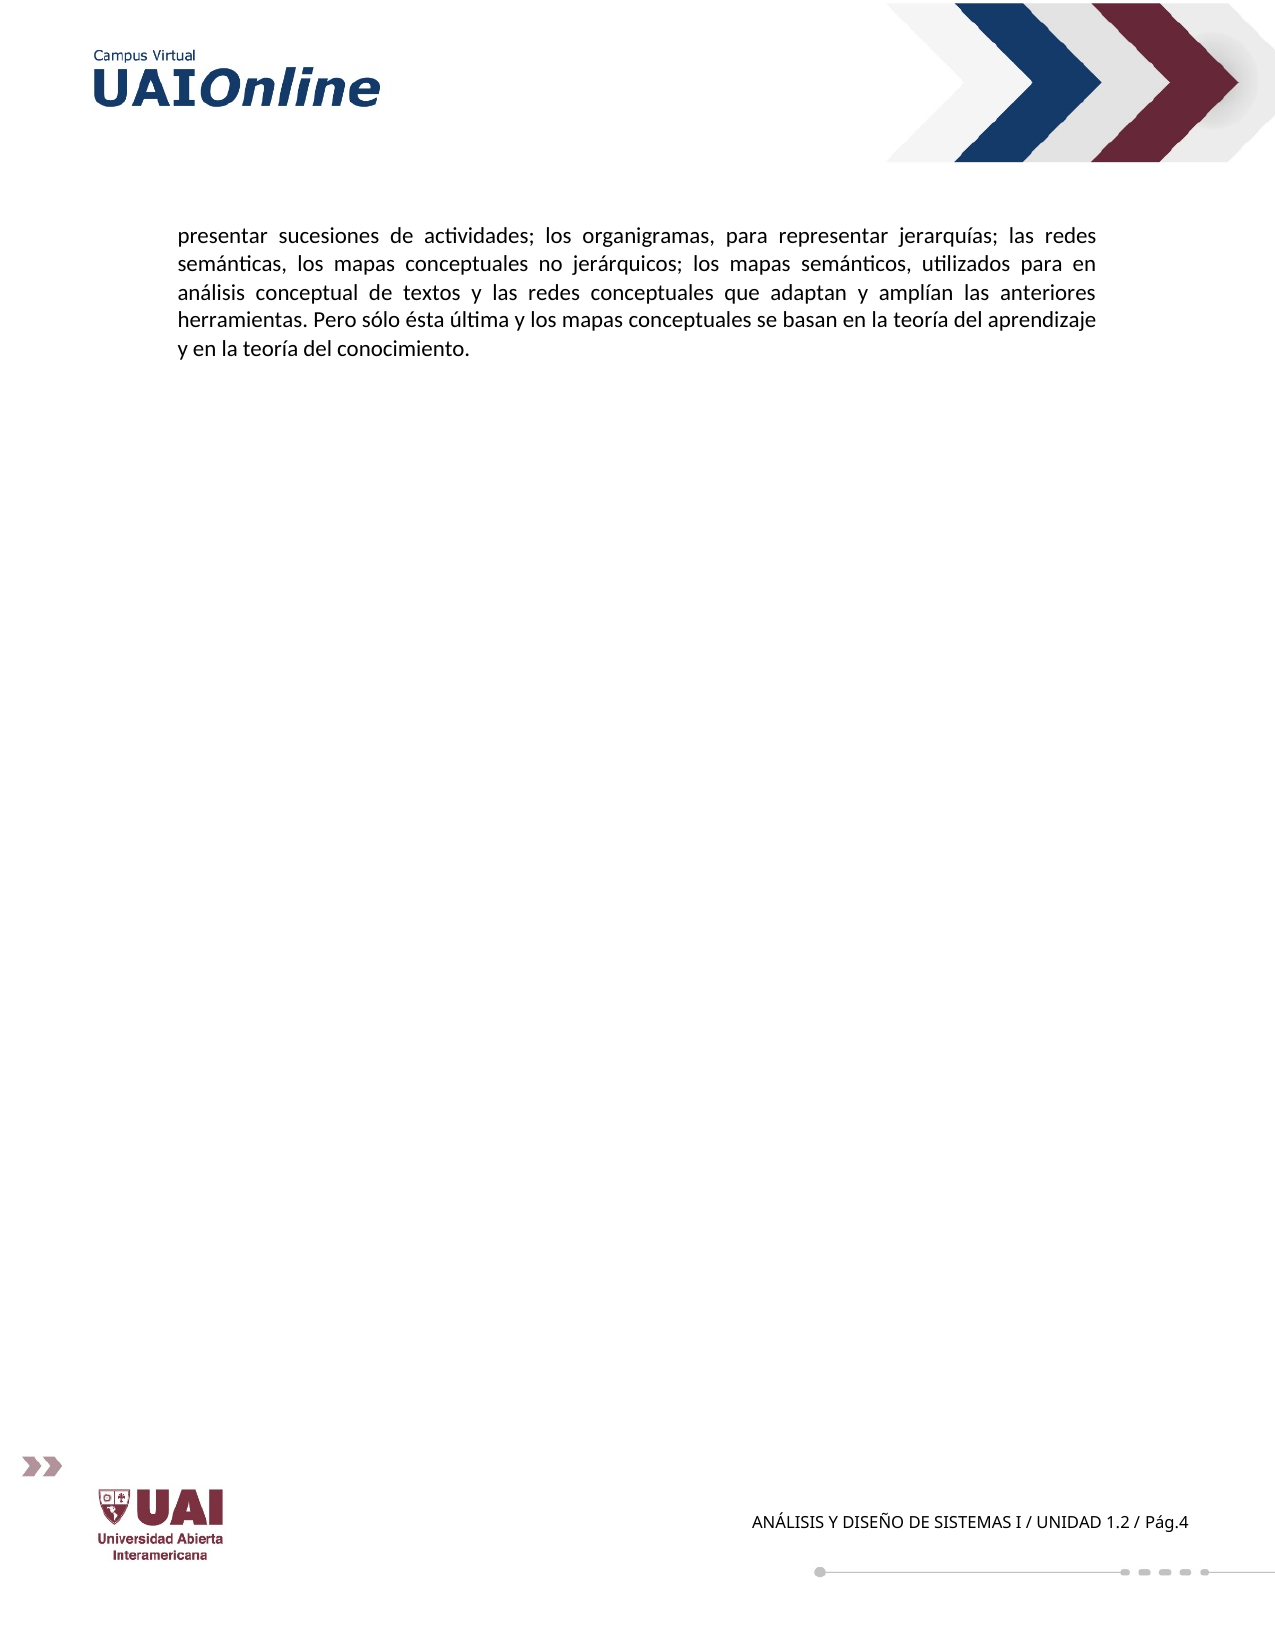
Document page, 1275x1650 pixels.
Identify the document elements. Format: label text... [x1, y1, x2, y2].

picture [0, 3, 1275, 163]
picture [0, 1439, 1275, 1598]
text Gráficamente se representa con rectángulos y líneas que los unen, reconocemos tres elementos principales: conceptos, proposiciones y palabras enlace Los mapas conceptuales no son, lógicamente, la única forma de representar los significados. Existen los diagramas de flujos, para presentar sucesiones de actividades; los organigramas, para representar jerarquías; las redes semánticas, los mapas conceptuales no jerárquicos; los mapas semánticos, utilizados para en análisis conceptual de textos y las redes conceptuales que adaptan y amplían las anteriores herramientas. Pero sólo ésta última y los mapas conceptuales se basan en la teoría del aprendizaje y en la teoría del conocimiento. [177, 222, 1098, 362]
